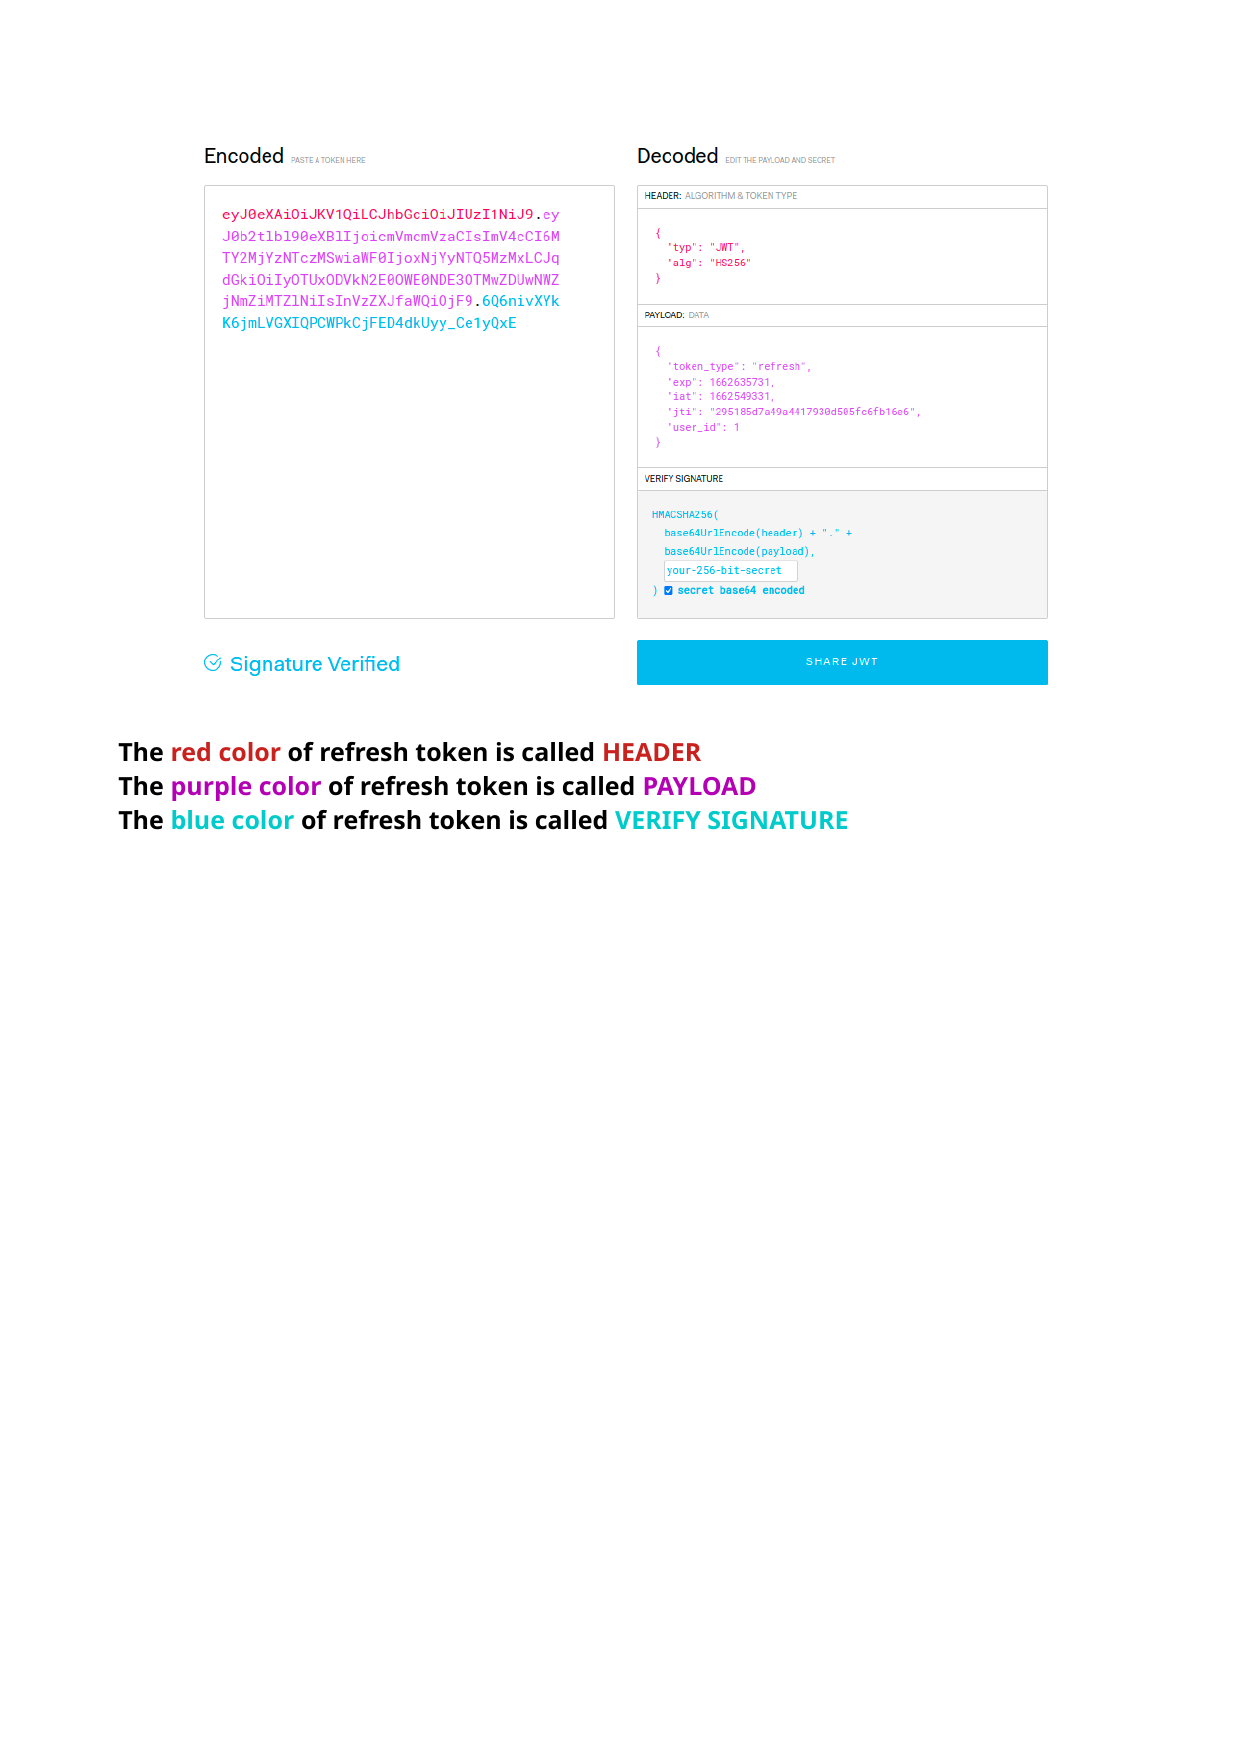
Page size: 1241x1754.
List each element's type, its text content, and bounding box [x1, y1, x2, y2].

picture [73, 129, 1165, 701]
text The blue color of refresh token is called VERIFY SIGNATURE [118, 803, 1122, 837]
text The red color of refresh token is called HEADER [118, 735, 1122, 769]
text The purple color of refresh token is called PAYLOAD [118, 769, 1122, 803]
